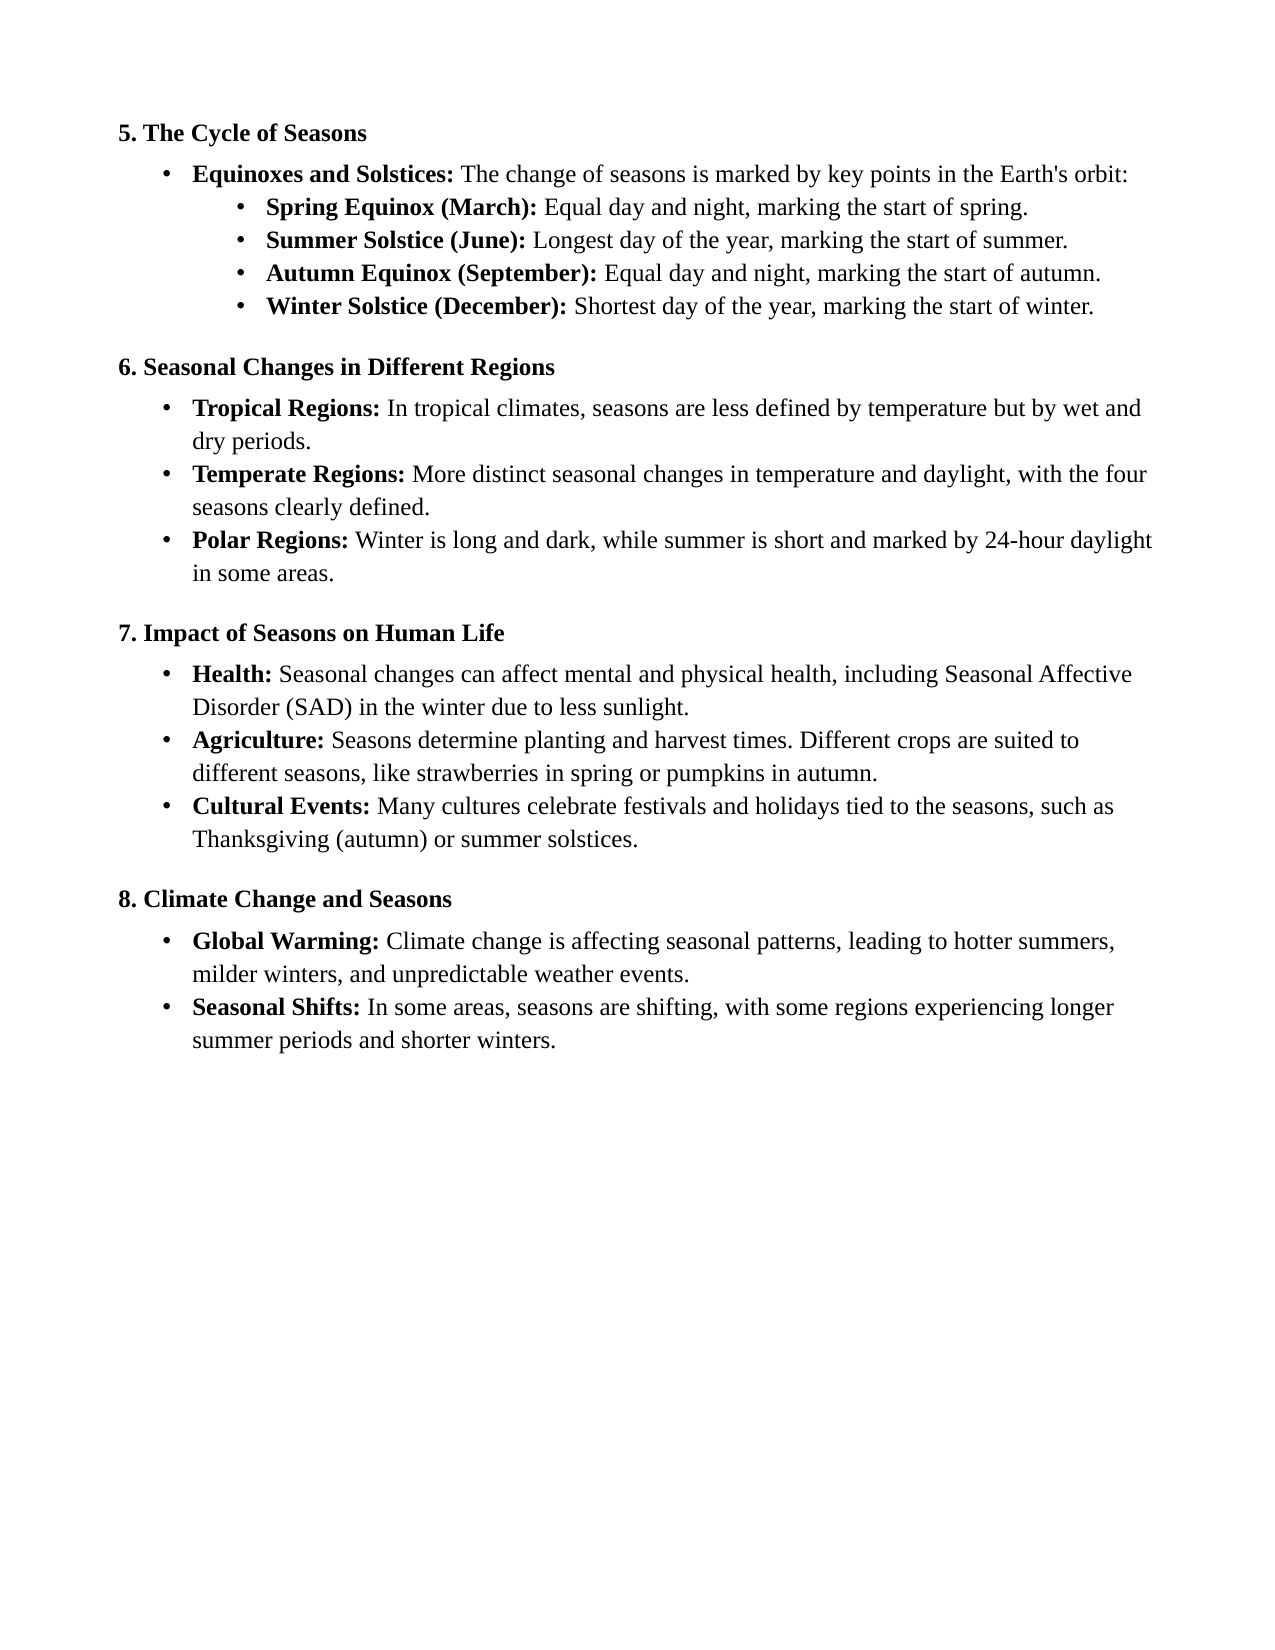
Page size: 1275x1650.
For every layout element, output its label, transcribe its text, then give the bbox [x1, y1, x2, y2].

list Tropical Regions: In tropical climates, seasons are less defined by temperature but by wet and dry periods. [162, 393, 1157, 454]
list Health: Seasonal changes can affect mental and physical health, including Seasonal Affective Disorder (SAD) in the winter due to less sunlight. [162, 659, 1157, 721]
list Temperate Regions: More distinct seasonal changes in temperature and daylight, with the four seasons clearly defined. [162, 459, 1157, 521]
list Polar Regions: Winter is long and dark, while summer is short and marked by 24-hour daylight in some areas. [162, 525, 1157, 587]
subtitle 7. Impact of Seasons on Human Life [118, 618, 1157, 647]
subtitle 6. Seasonal Changes in Different Regions [118, 352, 1157, 380]
list Autumn Equinox (September): Equal day and night, marking the start of autumn. [236, 258, 1157, 287]
list Winter Solstice (December): Shortest day of the year, marking the start of winter. [236, 291, 1157, 320]
list Agriculture: Seasons determine planting and harvest times. Different crops are suited to different seasons, like strawberries in spring or pumpkins in autumn. [162, 725, 1157, 787]
list Seasonal Shifts: In some areas, seasons are shifting, with some regions experiencing longer summer periods and shorter winters. [162, 992, 1157, 1053]
list Spring Equinox (March): Equal day and night, marking the start of spring. [236, 192, 1157, 221]
list Summer Solstice (June): Longest day of the year, marking the start of summer. [236, 225, 1157, 254]
list Equinoxes and Solstices: The change of seasons is marked by key points in the Earth's orbit: [162, 159, 1157, 188]
subtitle 8. Climate Change and Seasons [118, 884, 1157, 913]
list Cultural Events: Many cultures celebrate festivals and holidays tied to the seasons, such as Thanksgiving (autumn) or summer solstices. [162, 791, 1157, 853]
subtitle 5. The Cycle of Seasons [118, 118, 1157, 147]
list Global Warming: Climate change is affecting seasonal patterns, leading to hotter summers, milder winters, and unpredictable weather events. [162, 926, 1157, 987]
